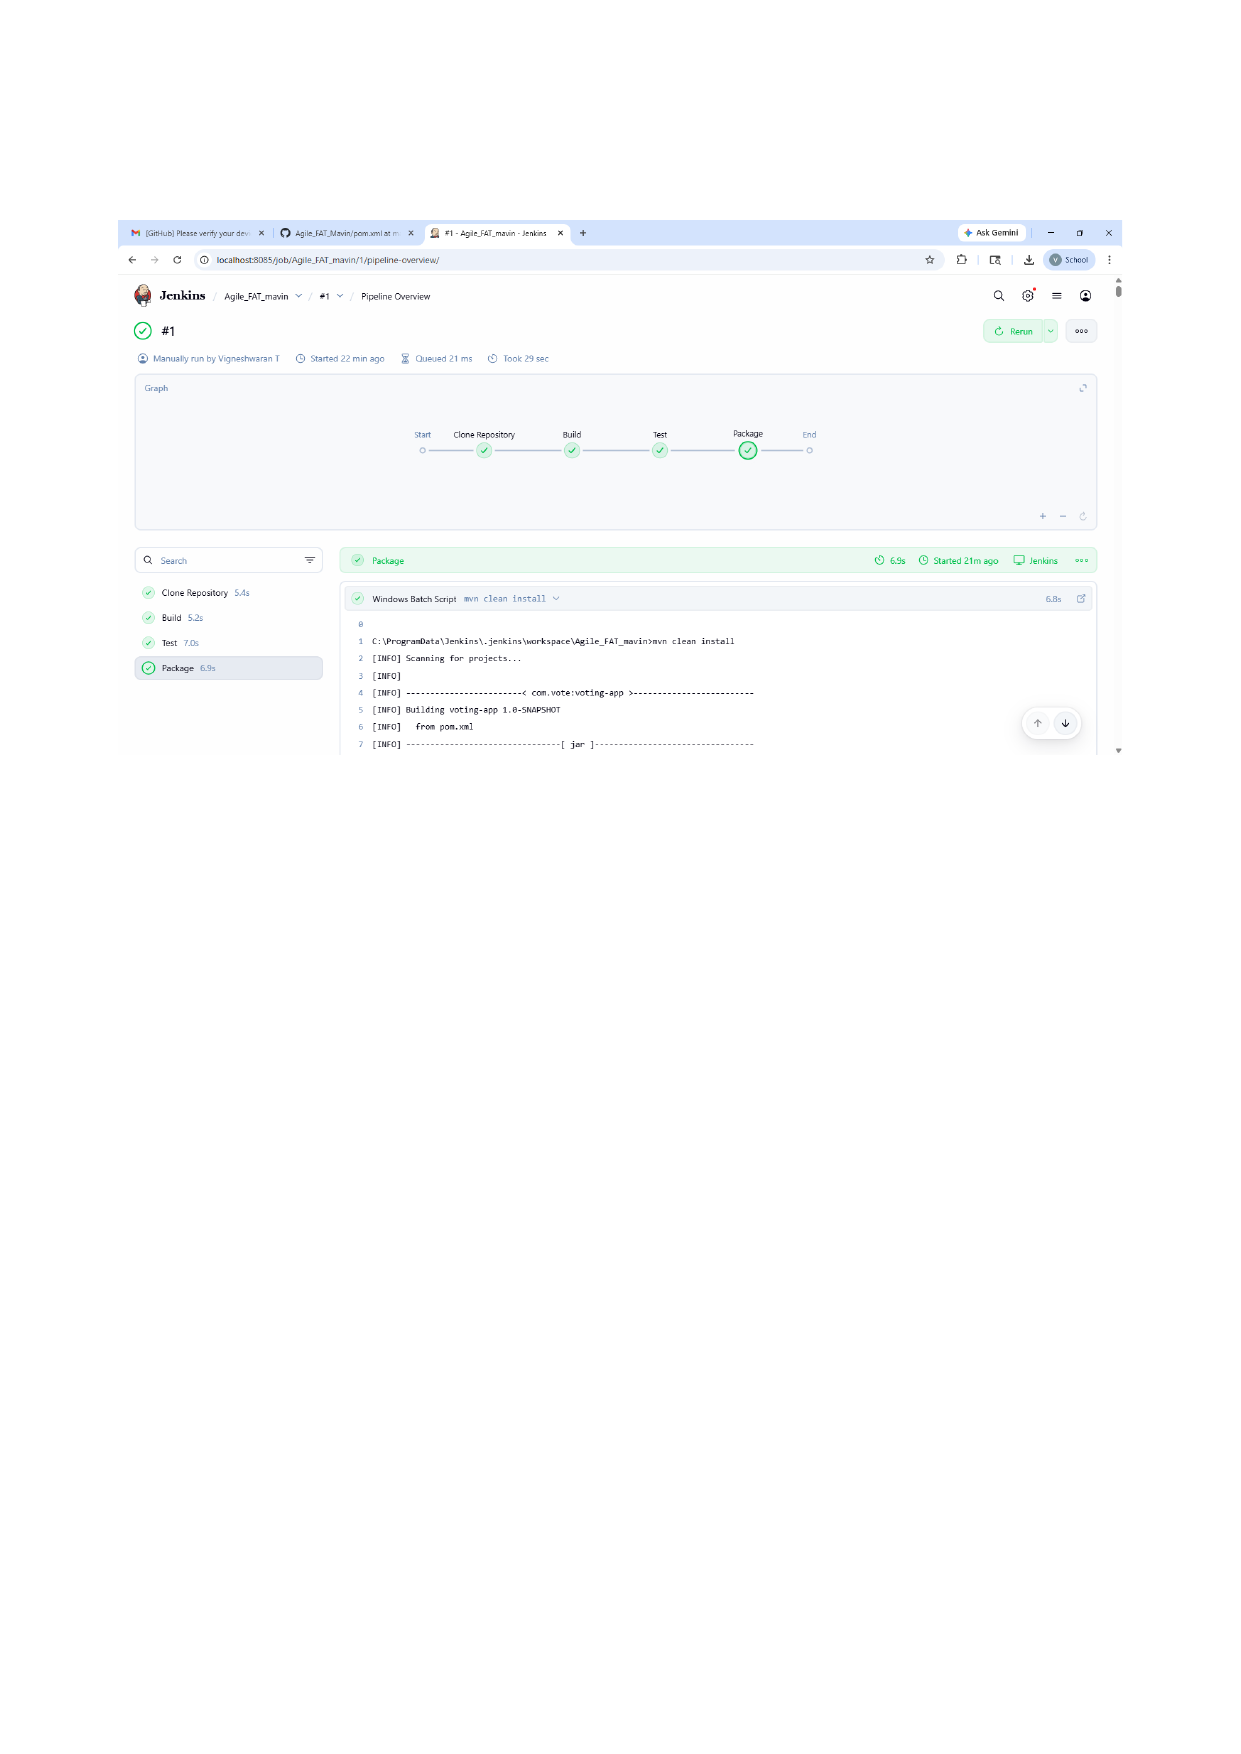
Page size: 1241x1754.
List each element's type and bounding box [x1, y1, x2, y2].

picture [118, 220, 1123, 755]
